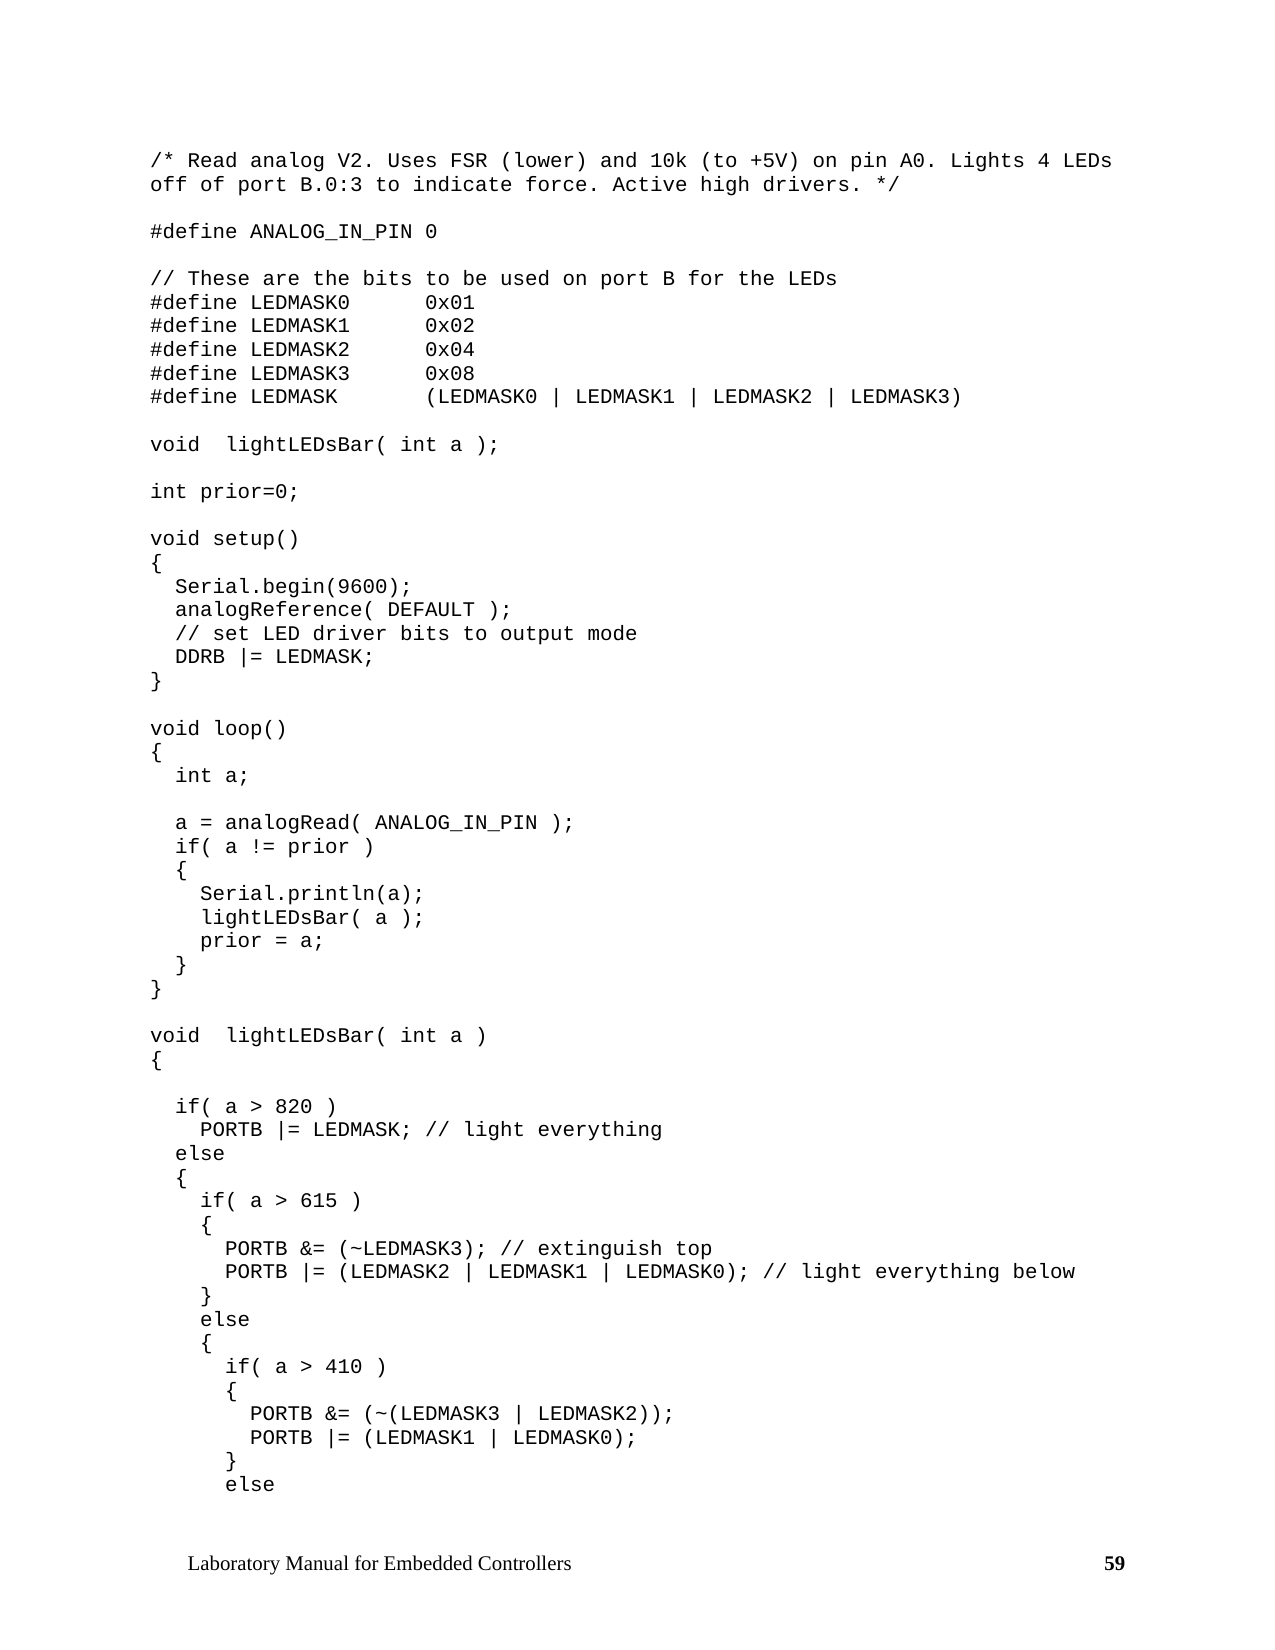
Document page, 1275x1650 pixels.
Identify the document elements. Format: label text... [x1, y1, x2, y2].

text if( a > 410 ) [150, 1356, 1125, 1379]
text lightLEDsBar( a ); [150, 907, 1125, 930]
text #define LEDMASK2 0x04 [150, 339, 1125, 363]
text a = analogRead( ANALOG_IN_PIN ); [150, 812, 1125, 836]
text int prior=0; [150, 481, 1125, 505]
text { [150, 1379, 1125, 1403]
text // These are the bits to be used on port B for the LEDs [150, 268, 1125, 292]
text #define LEDMASK3 0x08 [150, 363, 1125, 386]
text { [150, 859, 1125, 883]
text else [150, 1143, 1125, 1167]
text { [150, 1048, 1125, 1072]
text PORTB &= (~LEDMASK3); // extinguish top [150, 1238, 1125, 1261]
text { [150, 1214, 1125, 1238]
text prior = a; [150, 930, 1125, 954]
text else [150, 1474, 1125, 1498]
text Serial.begin(9600); [150, 576, 1125, 599]
text if( a > 615 ) [150, 1190, 1125, 1214]
text DDRB |= LEDMASK; [150, 647, 1125, 670]
text } [150, 1451, 1125, 1474]
text } [150, 670, 1125, 694]
text PORTB |= (LEDMASK2 | LEDMASK1 | LEDMASK0); // light everything below [150, 1261, 1125, 1285]
text void setup() [150, 528, 1125, 552]
text if( a != prior ) [150, 836, 1125, 859]
text { [150, 741, 1125, 765]
text if( a > 820 ) [150, 1096, 1125, 1119]
text // set LED driver bits to output mode [150, 623, 1125, 647]
text PORTB |= LEDMASK; // light everything [150, 1119, 1125, 1143]
text int a; [150, 765, 1125, 788]
text { [150, 1332, 1125, 1356]
text #define LEDMASK1 0x02 [150, 316, 1125, 339]
text { [150, 552, 1125, 576]
text else [150, 1309, 1125, 1332]
text { [150, 1167, 1125, 1190]
text #define ANALOG_IN_PIN 0 [150, 221, 1125, 244]
text PORTB &= (~(LEDMASK3 | LEDMASK2)); [150, 1403, 1125, 1427]
text PORTB |= (LEDMASK1 | LEDMASK0); [150, 1427, 1125, 1451]
text /* Read analog V2. Uses FSR (lower) and 10k (to +5V) on pin A0. Lights 4 LEDs off of port B.0:3 to indicate force. Active high drivers. */ [150, 150, 1125, 197]
text void loop() [150, 717, 1125, 741]
text Serial.println(a); [150, 883, 1125, 907]
text void lightLEDsBar( int a ); [150, 434, 1125, 457]
text } [150, 978, 1125, 1001]
text analogReference( DEFAULT ); [150, 599, 1125, 623]
text } [150, 954, 1125, 978]
text #define LEDMASK (LEDMASK0 | LEDMASK1 | LEDMASK2 | LEDMASK3) [150, 386, 1125, 410]
text void lightLEDsBar( int a ) [150, 1025, 1125, 1048]
text #define LEDMASK0 0x01 [150, 292, 1125, 316]
text } [150, 1285, 1125, 1309]
